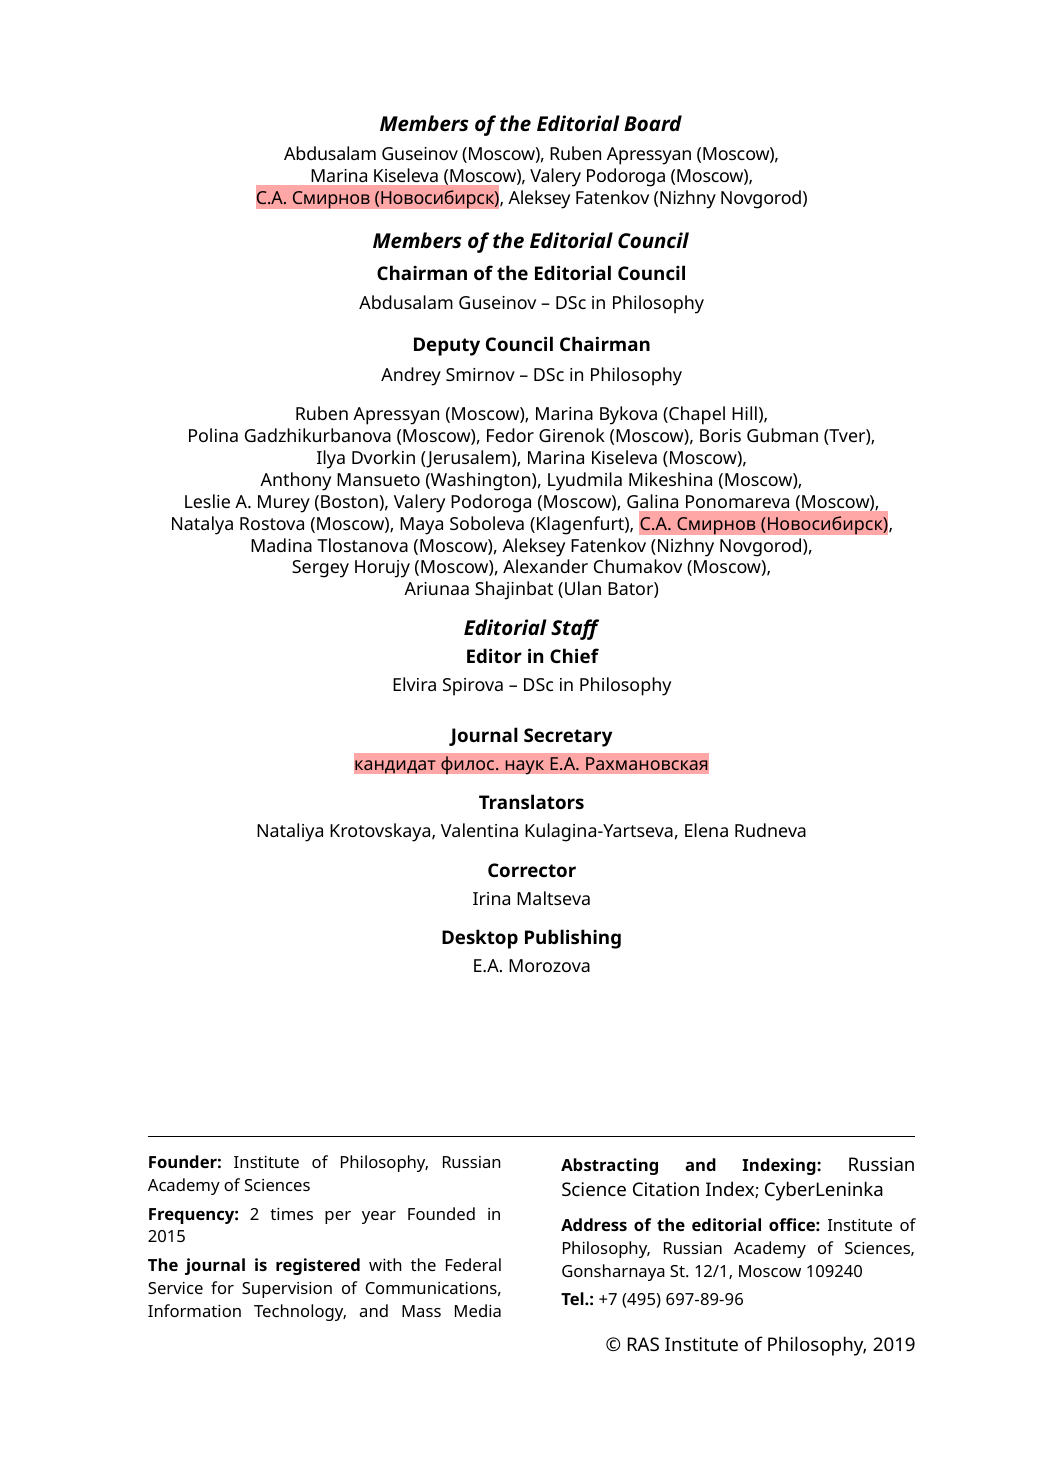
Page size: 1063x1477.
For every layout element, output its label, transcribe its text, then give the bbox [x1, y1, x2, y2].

text Chairman of the Editorial Council [148, 260, 915, 286]
text кандидат филос. наук Е.А. Рахмановская [148, 753, 915, 774]
text E.A. Morozova [148, 955, 915, 977]
table_header Abstracting and Indexing: Russian Science Citation Index; CyberLeninka Address of the editorial office: Institute of Philosophy, Russian Academy of Sciences, Gonsharnaya St. 12/1, Moscow 109240 Tel.: +7 (495) 697-89-96 [531, 1137, 915, 1322]
text Abdusalam Guseinov (Moscow), Ruben Apressyan (Moscow), Marina Kiseleva (Moscow), Valery Podoroga (Moscow), С.А. Смирнов (Новосибирск), Aleksey Fatenkov (Nizhny Novgorod) [148, 143, 915, 209]
text Editor in Chief [148, 646, 915, 667]
text Members of the Editorial Board [148, 109, 915, 137]
text Elvira Spirova – DSc in Philosophy [148, 673, 915, 695]
text Desktop Publishing [148, 927, 915, 949]
text Ruben Apressyan (Moscow), Marina Bykova (Chapel Hill), Polina Gadzhikurbanova (Moscow), Fedor Girenok (Moscow), Boris Gubman (Tver), Ilya Dvorkin (Jerusalem), Marina Kiseleva (Moscow), Anthony Mansueto (Washington), Lyudmila Mikeshina (Moscow), Leslie A. Murey (Boston), Valery Podoroga (Moscow), Galina Ponomareva (Moscow), Natalya Rostova (Moscow), Maya Soboleva (Klagenfurt), С.А. Смирнов (Новосибирск), Madina Tlostanova (Moscow), Aleksey Fatenkov (Nizhny Novgorod), Sergey Horujy (Moscow), Alexander Chumakov (Moscow), Ariunaa Shajinbat (Ulan Bator) [148, 403, 915, 600]
text Editorial Staff [148, 618, 915, 640]
text Nataliya Krotovskaya, Valentina Kulagina-Yartseva, Elena Rudneva [148, 820, 915, 842]
text Members of the Editorial Council [148, 226, 915, 254]
text Andrey Smirnov – DSc in Philosophy [148, 363, 915, 386]
text Irina Maltseva [148, 887, 915, 909]
text Deputy Council Chairman [148, 332, 915, 357]
text Translators [148, 792, 915, 814]
table_header Founder: Institute of Philosophy, Russian Academy of Sciences Frequency: 2 times per year Founded in 2015 The journal is registered with the Federal Service for Supervision of Communications, Information Technology, and Mass Media [148, 1137, 531, 1322]
text Corrector [148, 859, 915, 881]
text Abdusalam Guseinov – DSc in Philosophy [148, 292, 915, 314]
text Journal Secretary [148, 725, 915, 747]
